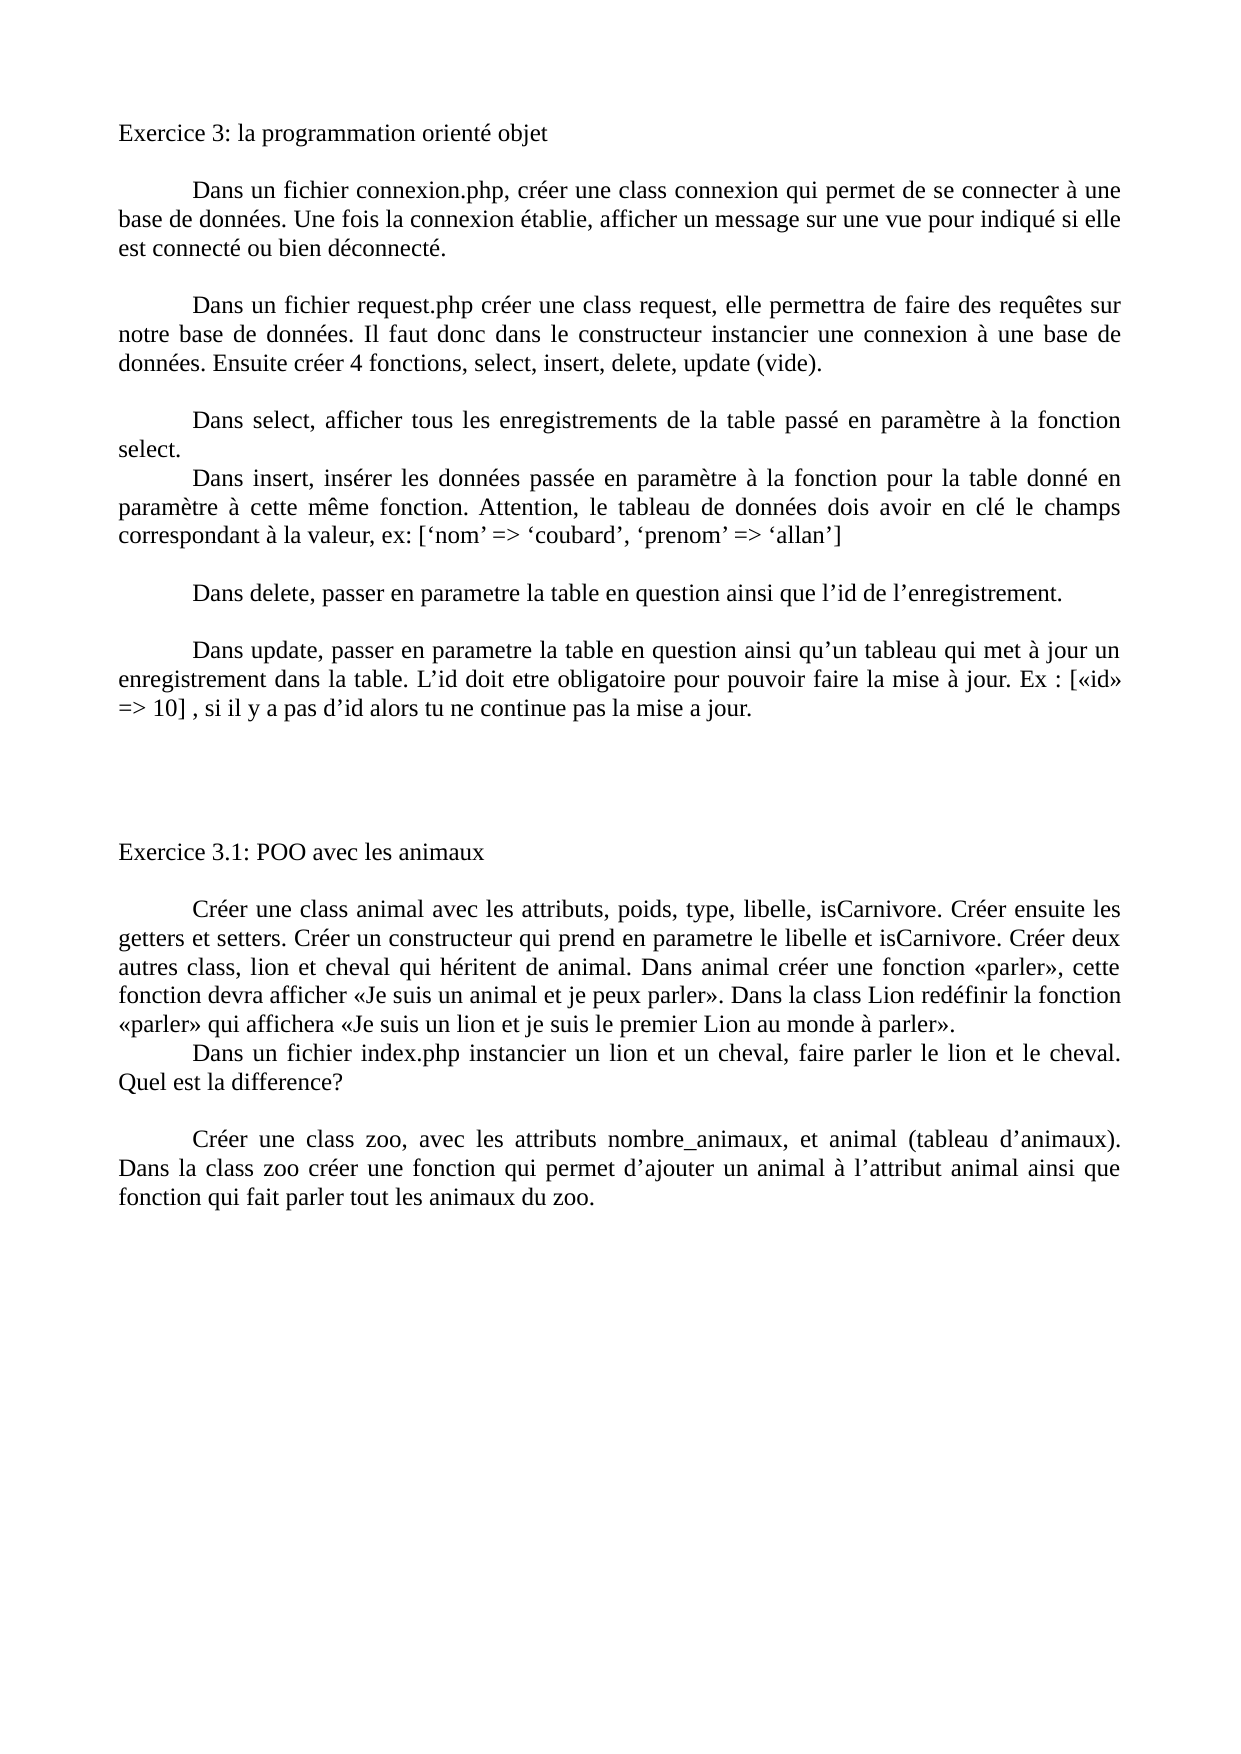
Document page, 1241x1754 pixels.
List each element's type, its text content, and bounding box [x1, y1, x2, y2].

text Dans delete, passer en parametre la table en question ainsi que l’id de l’enregistrement. [118, 578, 1122, 607]
text Exercice 3: la programmation orienté objet [118, 118, 1122, 147]
text Dans select, afficher tous les enregistrements de la table passé en paramètre à la fonction select. [118, 406, 1122, 463]
text Dans un fichier connexion.php, créer une class connexion qui permet de se connecter à une base de données. Une fois la connexion établie, afficher un message sur une vue pour indiqué si elle est connecté ou bien déconnecté. [118, 176, 1122, 262]
text Dans un fichier index.php instancier un lion et un cheval, faire parler le lion et le cheval. Quel est la difference? [118, 1038, 1122, 1096]
text Dans insert, insérer les données passée en paramètre à la fonction pour la table donné en paramètre à cette même fonction. Attention, le tableau de données dois avoir en clé le champs correspondant à la valeur, ex: [‘nom’ => ‘coubard’, ‘prenom’ => ‘allan’] [118, 463, 1122, 549]
text Exercice 3.1: POO avec les animaux [118, 837, 1122, 866]
text Créer une class animal avec les attributs, poids, type, libelle, isCarnivore. Créer ensuite les getters et setters. Créer un constructeur qui prend en parametre le libelle et isCarnivore. Créer deux autres class, lion et cheval qui héritent de animal. Dans animal créer une fonction «parler», cette fonction devra afficher «Je suis un animal et je peux parler». Dans la class Lion redéfinir la fonction «parler» qui affichera «Je suis un lion et je suis le premier Lion au monde à parler». [118, 894, 1122, 1038]
text Dans un fichier request.php créer une class request, elle permettra de faire des requêtes sur notre base de données. Il faut donc dans le constructeur instancier une connexion à une base de données. Ensuite créer 4 fonctions, select, insert, delete, update (vide). [118, 291, 1122, 377]
text Créer une class zoo, avec les attributs nombre_animaux, et animal (tableau d’animaux). Dans la class zoo créer une fonction qui permet d’ajouter un animal à l’attribut animal ainsi que fonction qui fait parler tout les animaux du zoo. [118, 1124, 1122, 1211]
text Dans update, passer en parametre la table en question ainsi qu’un tableau qui met à jour un enregistrement dans la table. L’id doit etre obligatoire pour pouvoir faire la mise à jour. Ex : [«id» => 10] , si il y a pas d’id alors tu ne continue pas la mise a jour. [118, 636, 1122, 722]
